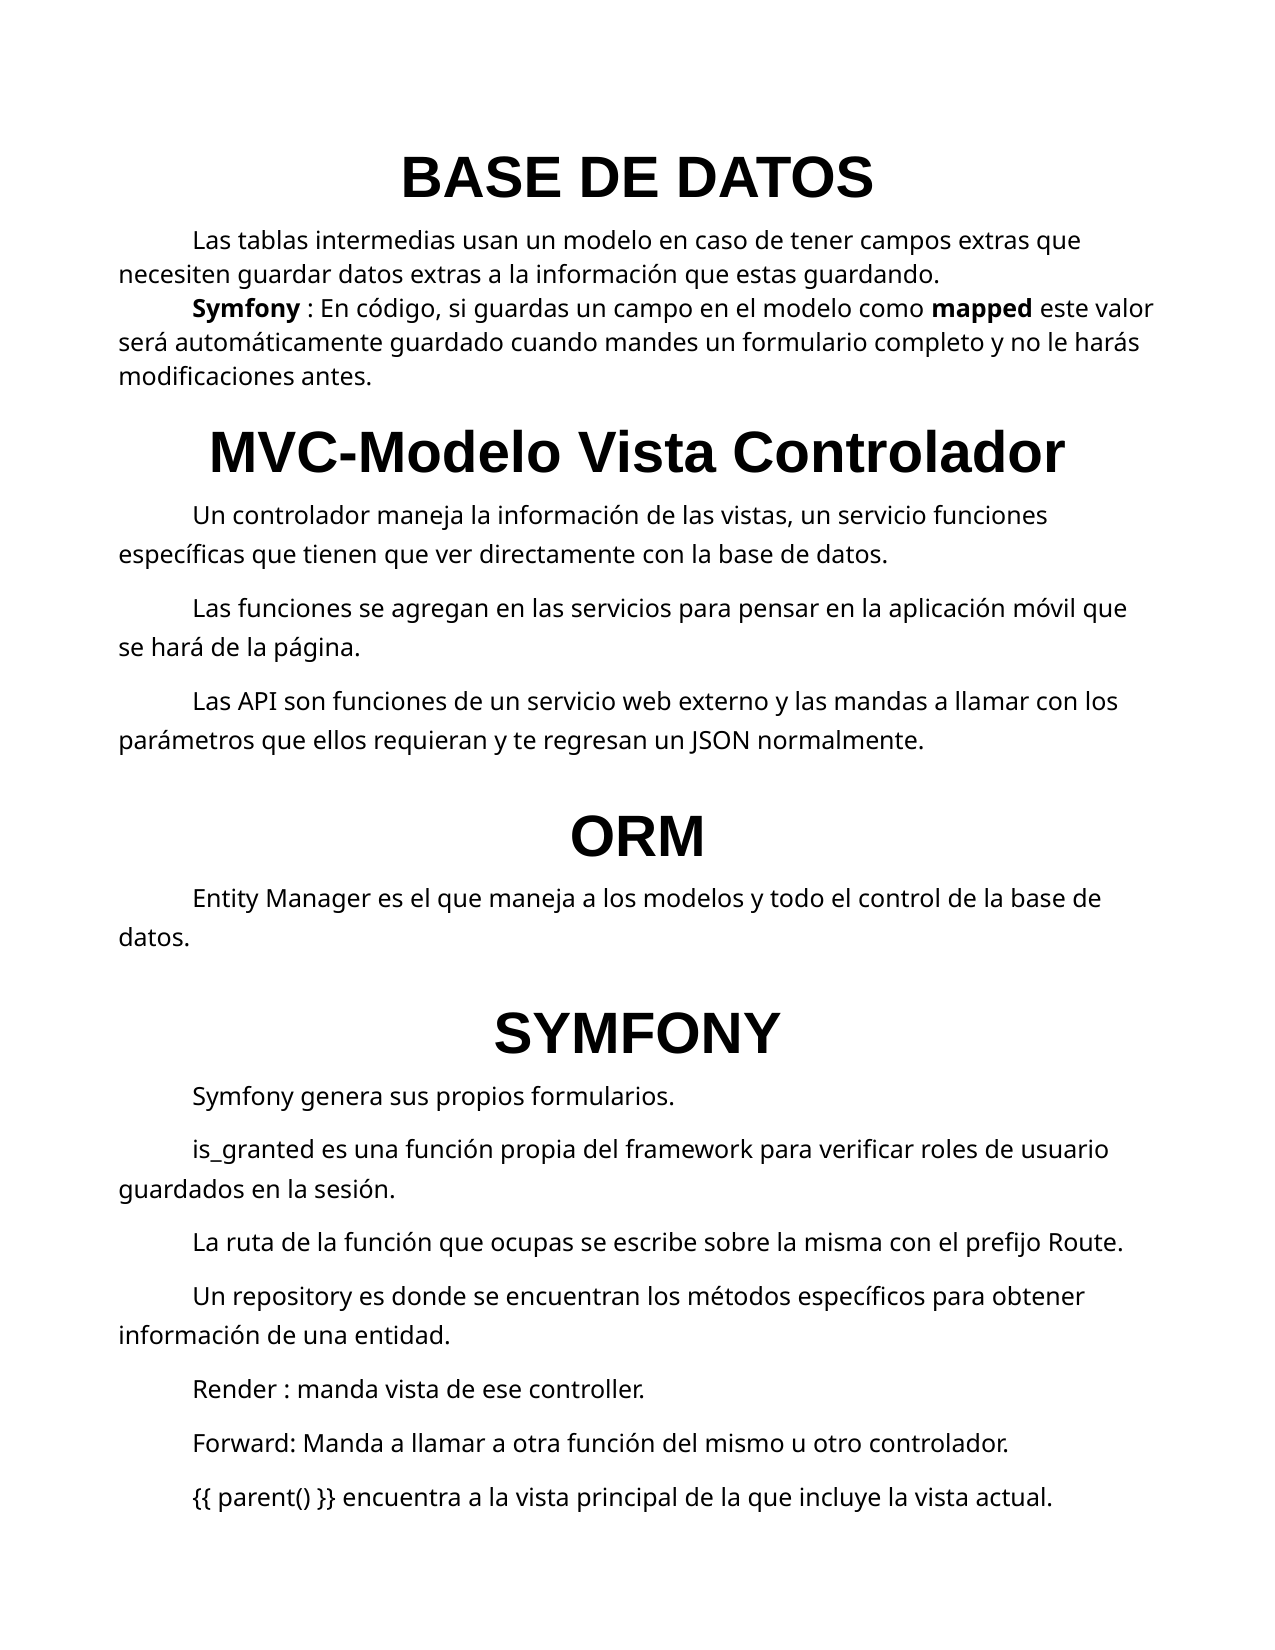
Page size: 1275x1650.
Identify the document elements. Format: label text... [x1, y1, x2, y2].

text MVC-Modelo Vista Controlador [118, 418, 1157, 485]
text Forward: Manda a llamar a otra función del mismo u otro controlador. [118, 1426, 1157, 1459]
text Las funciones se agregan en las servicios para pensar en la aplicación móvil que se hará de la página. [118, 591, 1157, 664]
text Symfony genera sus propios formularios. [118, 1078, 1157, 1112]
text Las API son funciones de un servicio web externo y las mandas a llamar con los parámetros que ellos requieran y te regresan un JSON normalmente. [118, 683, 1157, 757]
text Un controlador maneja la información de las vistas, un servicio funciones específicas que tienen que ver directamente con la base de datos. [118, 498, 1157, 571]
text Entity Manager es el que maneja a los modelos y todo el control de la base de datos. [118, 881, 1157, 954]
text {{ parent() }} encuentra a la vista principal de la que incluye la vista actual. [118, 1479, 1157, 1513]
text Un repository es donde se encuentran los métodos específicos para obtener información de una entidad. [118, 1279, 1157, 1352]
text is_granted es una función propia del framework para verificar roles de usuario guardados en la sesión. [118, 1132, 1157, 1205]
text Symfony : En código, si guardas un campo en el modelo como mapped este valor será automáticamente guardado cuando mandes un formulario completo y no le harás modificaciones antes. [118, 291, 1157, 393]
text BASE DE DATOS [118, 143, 1157, 210]
text SYMFONY [118, 999, 1157, 1066]
text La ruta de la función que ocupas se escribe sobre la misma con el prefijo Route. [118, 1225, 1157, 1259]
text Las tablas intermedias usan un modelo en caso de tener campos extras que necesiten guardar datos extras a la información que estas guardando. [118, 223, 1157, 291]
text Render : manda vista de ese controller. [118, 1372, 1157, 1406]
text ORM [118, 801, 1157, 868]
